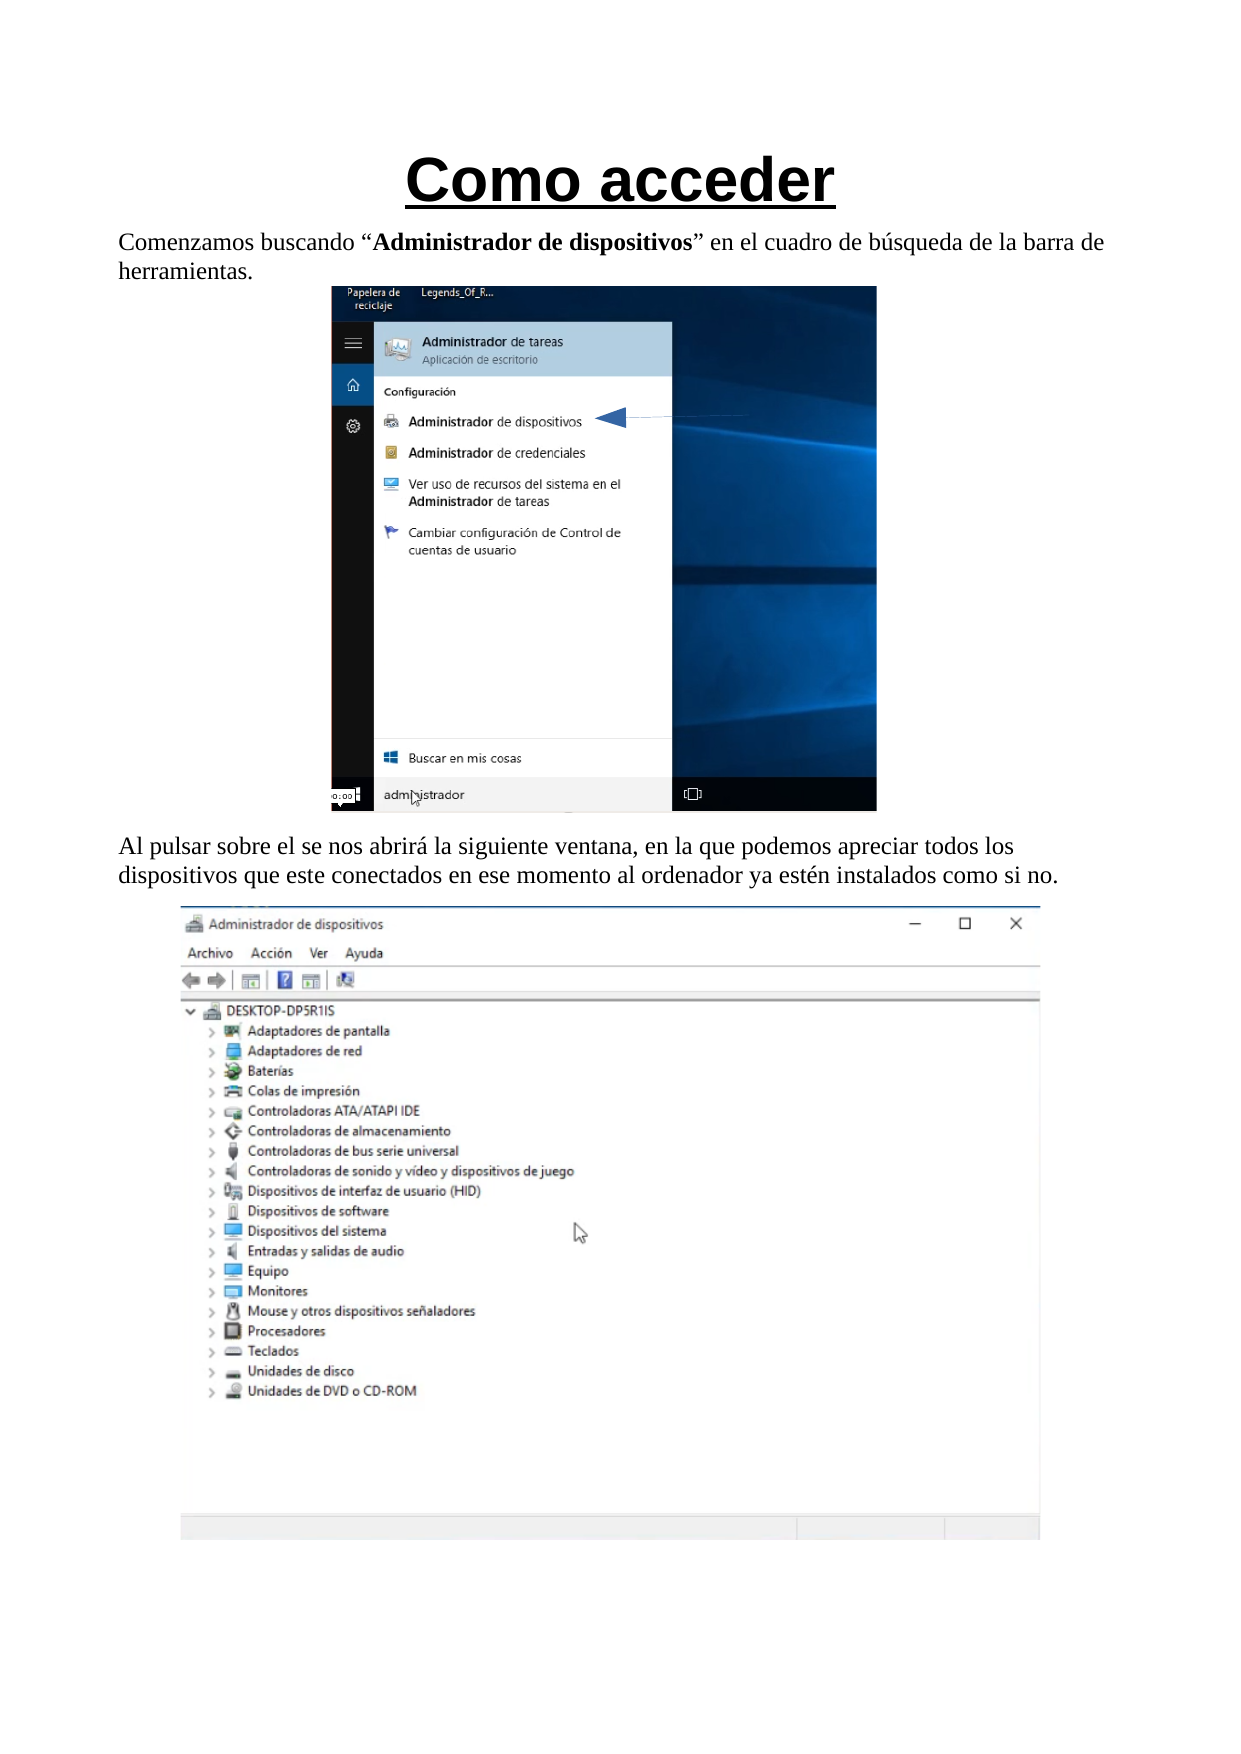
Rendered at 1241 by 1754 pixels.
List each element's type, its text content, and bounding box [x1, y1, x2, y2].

text Al pulsar sobre el se nos abrirá la siguiente ventana, en la que podemos apreciar todos los dispositivos que este conectados en ese momento al ordenador ya estén instalados como si no. [118, 831, 1122, 889]
text Comenzamos buscando “Administrador de dispositivos” en el cuadro de búsqueda de la barra de herramientas. [118, 227, 1122, 285]
picture [331, 286, 877, 813]
picture [180, 906, 1041, 1540]
subtitle Como acceder [118, 143, 1122, 215]
